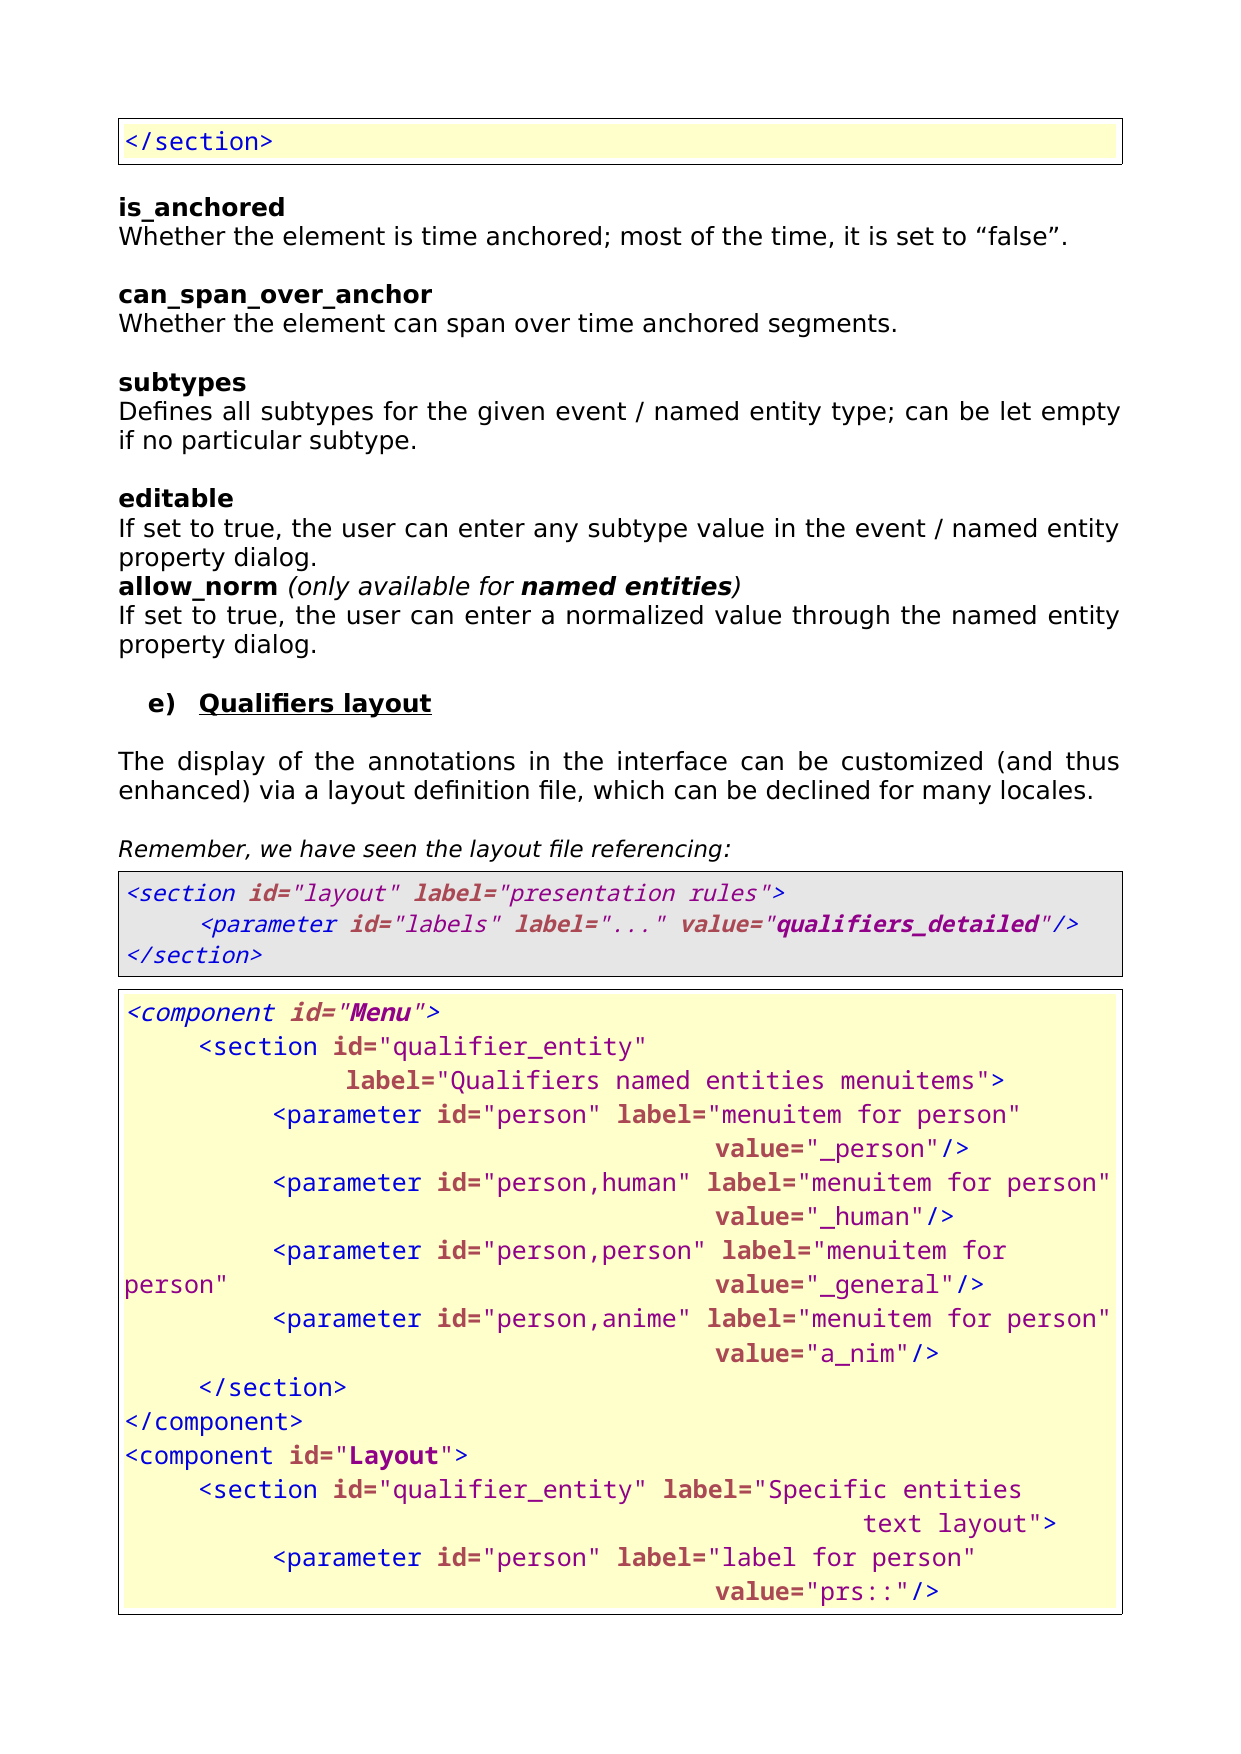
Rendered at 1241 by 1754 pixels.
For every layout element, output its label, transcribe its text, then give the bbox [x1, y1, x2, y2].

table_header <section id="layout" label="presentation rules"> <parameter id="labels" label="..." value="qualifiers_detailed"/> </section> [119, 872, 1122, 976]
text Defines all subtypes for the given event / named entity type; can be let empty if no particular subtype. [118, 397, 1122, 456]
text If set to true, the user can enter a normalized value through the named entity property dialog. [118, 601, 1122, 660]
text Whether the element can span over time anchored segments. [118, 310, 1122, 339]
table_header <component id="Menu"> <section id="qualifier_entity" label="Qualifiers named entities menuitems"> <parameter id="person" label="menuitem for person" value="_person"/> <parameter id="person,human" label="menuitem for person" value="_human"/> <parameter id="person,person" label="menuitem for person" value="_general"/> <parameter id="person,anime" label="menuitem for person" value="a_nim"/> </section> </component> <component id="Layout"> <section id="qualifier_entity" label="Specific entities text layout"> <parameter id="person" label="label for person" value="prs::"/> [119, 990, 1122, 1613]
text allow_norm (only available for named entities) [118, 572, 1122, 601]
text The display of the annotations in the interface can be customized (and thus enhanced) via a layout definition file, which can be declined for many locales. [118, 747, 1122, 806]
text subtypes [118, 368, 1122, 397]
text Whether the element is time anchored; most of the time, it is set to “false”. [118, 222, 1122, 251]
table_header </section> [119, 119, 1122, 164]
text If set to true, the user can enter any subtype value in the event / named entity property dialog. [118, 514, 1122, 572]
text editable [118, 485, 1122, 514]
subtitle Qualifiers layout [118, 689, 1122, 718]
text Remember, we have seen the layout file referencing: [118, 835, 1122, 864]
text is_anchored [118, 193, 1122, 222]
text can_span_over_anchor [118, 281, 1122, 310]
